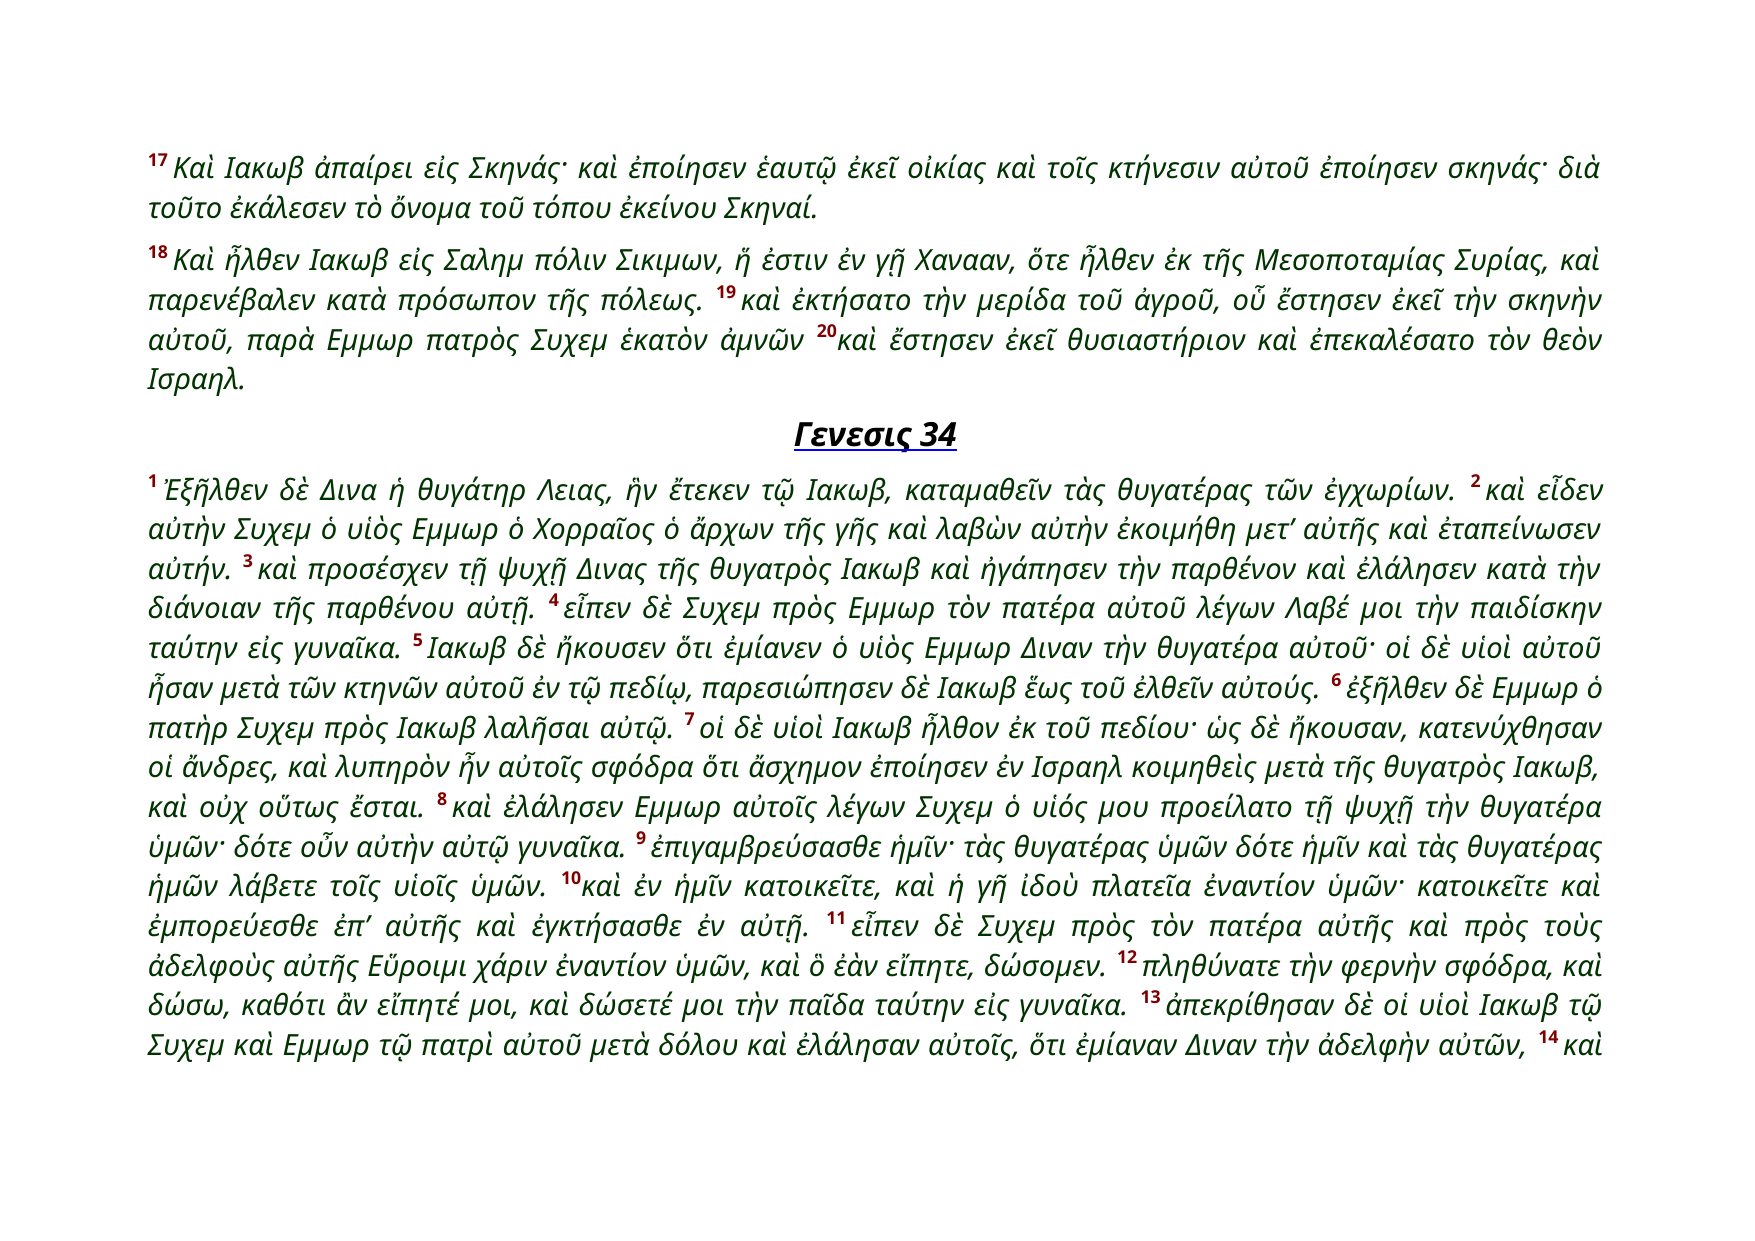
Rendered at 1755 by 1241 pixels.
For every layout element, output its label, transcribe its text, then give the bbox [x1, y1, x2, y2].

text 18 Καὶ ἦλθεν Ιακωβ εἰς Σαλημ πόλιν Σικιμων, ἥ ἐστιν ἐν γῇ Χανααν, ὅτε ἦλθεν ἐκ τῆς Μεσοποταμίας Συρίας, καὶ παρενέβαλεν κατὰ πρόσωπον τῆς πόλεως. 19 καὶ ἐκτήσατο τὴν μερίδα τοῦ ἀγροῦ, οὗ ἔστησεν ἐκεῖ τὴν σκηνὴν αὐτοῦ, παρὰ Εμμωρ πατρὸς Συχεμ ἑκατὸν ἀμνῶν 20καὶ ἔστησεν ἐκεῖ θυσιαστήριον καὶ ἐπεκαλέσατο τὸν θεὸν Ισραηλ. [148, 239, 1606, 398]
text Γενεσις 34 [148, 411, 1606, 456]
text 1 Ἐξῆλθεν δὲ Δινα ἡ θυγάτηρ Λειας, ἣν ἔτεκεν τῷ Ιακωβ, καταμαθεῖν τὰς θυγατέρας τῶν ἐγχωρίων. 2 καὶ εἶδεν αὐτὴν Συχεμ ὁ υἱὸς Εμμωρ ὁ Χορραῖος ὁ ἄρχων τῆς γῆς καὶ λαβὼν αὐτὴν ἐκοιμήθη μετ’ αὐτῆς καὶ ἐταπείνωσεν αὐτήν. 3 καὶ προσέσχεν τῇ ψυχῇ Δινας τῆς θυγατρὸς Ιακωβ καὶ ἠγάπησεν τὴν παρθένον καὶ ἐλάλησεν κατὰ τὴν διάνοιαν τῆς παρθένου αὐτῇ. 4 εἶπεν δὲ Συχεμ πρὸς Εμμωρ τὸν πατέρα αὐτοῦ λέγων Λαβέ μοι τὴν παιδίσκην ταύτην εἰς γυναῖκα. 5 Ιακωβ δὲ ἤκουσεν ὅτι ἐμίανεν ὁ υἱὸς Εμμωρ Διναν τὴν θυγατέρα αὐτοῦ· οἱ δὲ υἱοὶ αὐτοῦ ἦσαν μετὰ τῶν κτηνῶν αὐτοῦ ἐν τῷ πεδίῳ, παρεσιώπησεν δὲ Ιακωβ ἕως τοῦ ἐλθεῖν αὐτούς. 6 ἐξῆλθεν δὲ Εμμωρ ὁ πατὴρ Συχεμ πρὸς Ιακωβ λαλῆσαι αὐτῷ. 7 οἱ δὲ υἱοὶ Ιακωβ ἦλθον ἐκ τοῦ πεδίου· ὡς δὲ ἤκουσαν, κατενύχθησαν οἱ ἄνδρες, καὶ λυπηρὸν ἦν αὐτοῖς σφόδρα ὅτι ἄσχημον ἐποίησεν ἐν Ισραηλ κοιμηθεὶς μετὰ τῆς θυγατρὸς Ιακωβ, καὶ οὐχ οὕτως ἔσται. 8 καὶ ἐλάλησεν Εμμωρ αὐτοῖς λέγων Συχεμ ὁ υἱός μου προείλατο τῇ ψυχῇ τὴν θυγατέρα ὑμῶν· δότε οὖν αὐτὴν αὐτῷ γυναῖκα. 9 ἐπιγαμβρεύσασθε ἡμῖν· τὰς θυγατέρας ὑμῶν δότε ἡμῖν καὶ τὰς θυγατέρας ἡμῶν λάβετε τοῖς υἱοῖς ὑμῶν. 10καὶ ἐν ἡμῖν κατοικεῖτε, καὶ ἡ γῆ ἰδοὺ πλατεῖα ἐναντίον ὑμῶν· κατοικεῖτε καὶ ἐμπορεύεσθε ἐπ’ αὐτῆς καὶ ἐγκτήσασθε ἐν αὐτῇ. 11 εἶπεν δὲ Συχεμ πρὸς τὸν πατέρα αὐτῆς καὶ πρὸς τοὺς ἀδελφοὺς αὐτῆς Εὕροιμι χάριν ἐναντίον ὑμῶν, καὶ ὃ ἐὰν εἴπητε, δώσομεν. 12 πληθύνατε τὴν φερνὴν σφόδρα, καὶ δώσω, καθότι ἂν εἴπητέ μοι, καὶ δώσετέ μοι τὴν παῖδα ταύτην εἰς γυναῖκα. 13 ἀπεκρίθησαν δὲ οἱ υἱοὶ Ιακωβ τῷ Συχεμ καὶ Εμμωρ τῷ πατρὶ αὐτοῦ μετὰ δόλου καὶ ἐλάλησαν αὐτοῖς, ὅτι ἐμίαναν Διναν τὴν ἀδελφὴν αὐτῶν, 14 καὶ [148, 469, 1606, 1064]
text 17 Καὶ Ιακωβ ἀπαίρει εἰς Σκηνάς· καὶ ἐποίησεν ἑαυτῷ ἐκεῖ οἰκίας καὶ τοῖς κτήνεσιν αὐτοῦ ἐποίησεν σκηνάς· διὰ τοῦτο ἐκάλεσεν τὸ ὄνομα τοῦ τόπου ἐκείνου Σκηναί. [148, 148, 1606, 227]
